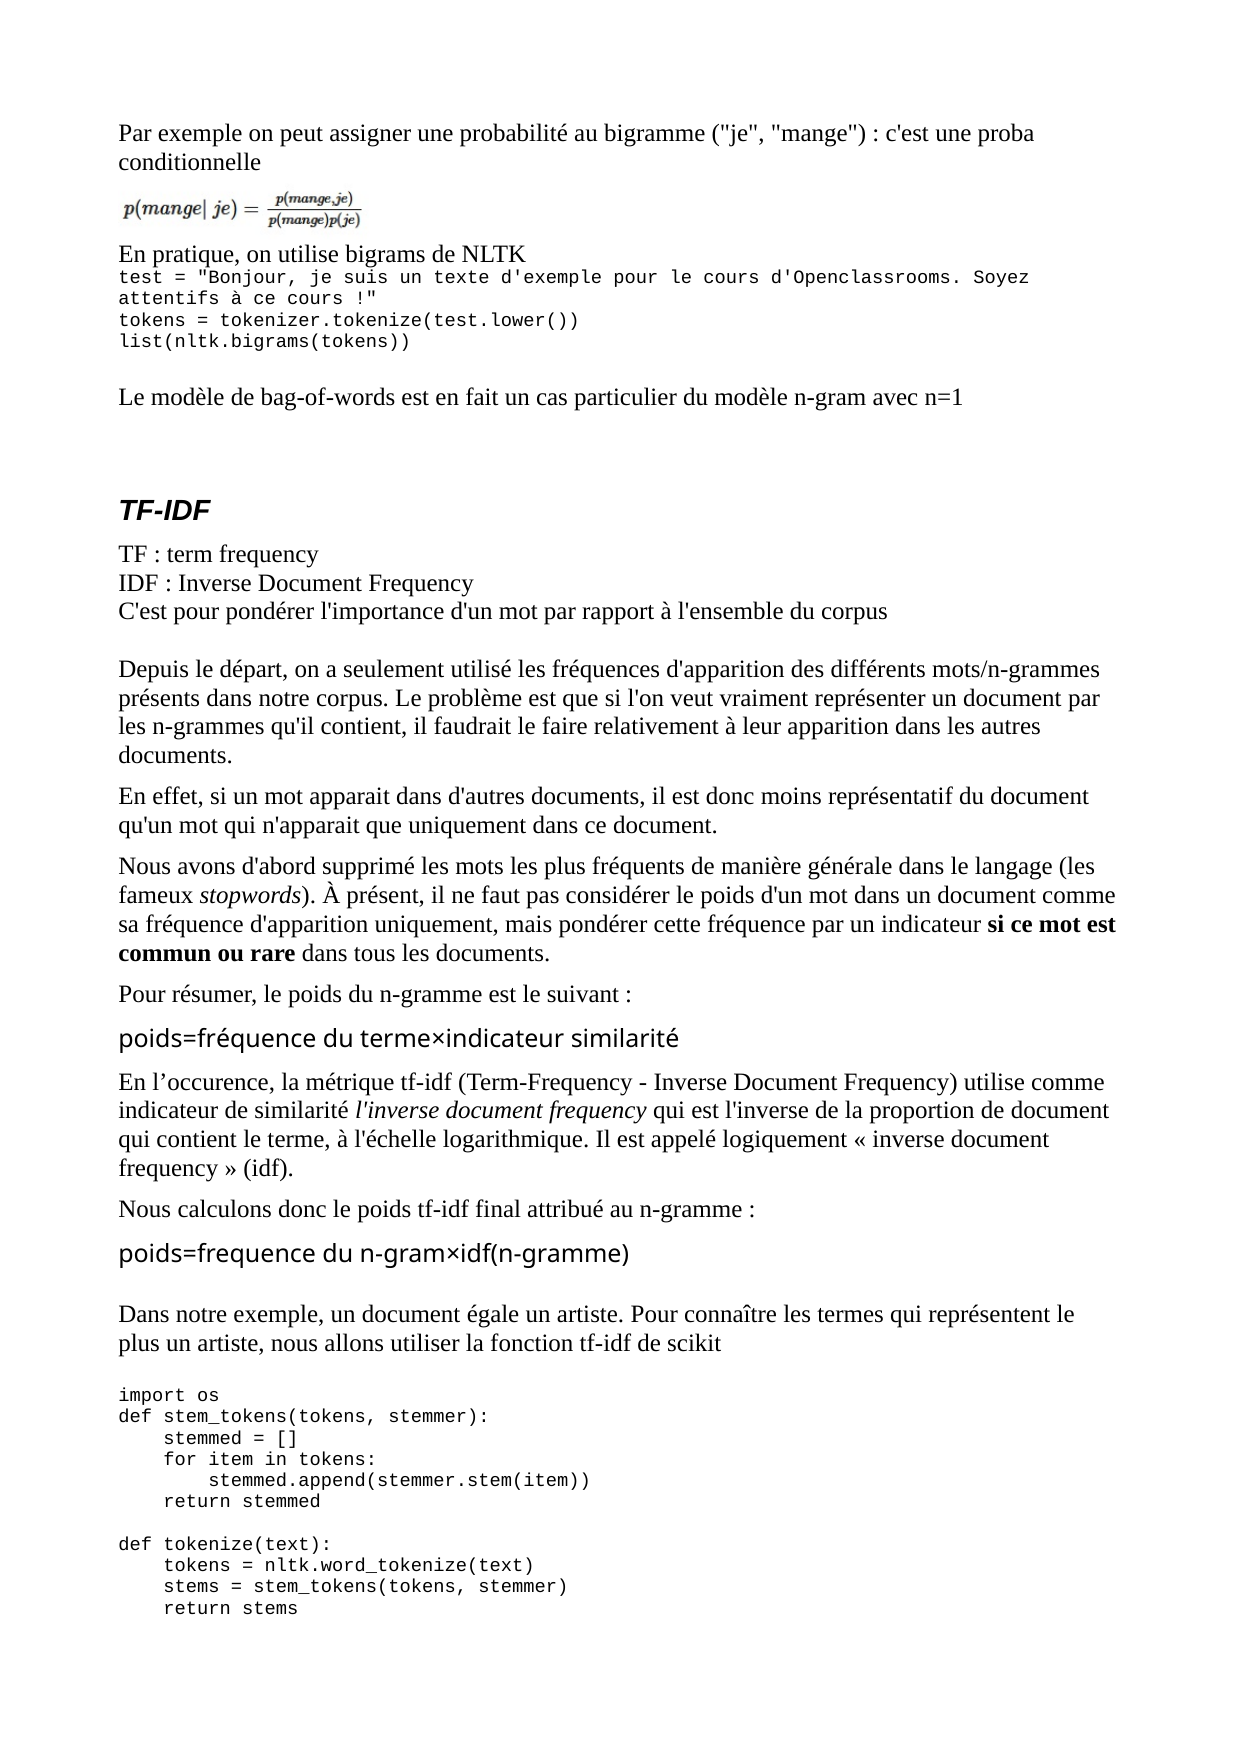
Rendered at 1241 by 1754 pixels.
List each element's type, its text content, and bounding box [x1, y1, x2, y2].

text list(nltk.bigrams(tokens)) [118, 332, 1122, 353]
text C'est pour pondérer l'importance d'un mot par rapport à l'ensemble du corpus [118, 596, 1122, 625]
text IDF : Inverse Document Frequency [118, 568, 1122, 596]
text return stemmed [118, 1492, 1122, 1513]
text En effet, si un mot apparait dans d'autres documents, il est donc moins représentatif du document qu'un mot qui n'apparait que uniquement dans ce document. [118, 781, 1122, 839]
text stemmed.append(stemmer.stem(item)) [118, 1471, 1122, 1492]
text stemmed = [] [118, 1428, 1122, 1450]
text Nous calculons donc le poids tf-idf final attribué au n-gramme : [118, 1194, 1122, 1223]
text Par exemple on peut assigner une probabilité au bigramme ("je", "mange") : c'est une proba conditionnelle [118, 118, 1122, 176]
text Le modèle de bag-of-words est en fait un cas particulier du modèle n-gram avec n=1 [118, 382, 1122, 410]
text Depuis le départ, on a seulement utilisé les fréquences d'apparition des différents mots/n-grammes présents dans notre corpus. Le problème est que si l'on veut vraiment représenter un document par les n-grammes qu'il contient, il faudrait le faire relativement à leur apparition dans les autres documents. [118, 654, 1122, 769]
subtitle TF-IDF [118, 493, 1122, 526]
text for item in tokens: [118, 1450, 1122, 1471]
text def stem_tokens(tokens, stemmer): [118, 1407, 1122, 1428]
text stems = stem_tokens(tokens, stemmer) [118, 1577, 1122, 1598]
text Pour résumer, le poids du n-gramme est le suivant : [118, 979, 1122, 1008]
text En pratique, on utilise bigrams de NLTK [118, 239, 1122, 268]
text Nous avons d'abord supprimé les mots les plus fréquents de manière générale dans le langage (les fameux stopwords). À présent, il ne faut pas considérer le poids d'un mot dans un document comme sa fréquence d'apparition uniquement, mais pondérer cette fréquence par un indicateur si ce mot est commun ou rare dans tous les documents. [118, 851, 1122, 966]
text return stems [118, 1598, 1122, 1620]
text tokens = tokenizer.tokenize(test.lower()) [118, 310, 1122, 332]
text import os [118, 1386, 1122, 1407]
text poids=frequence du n-gram×idf(n-gramme) [118, 1236, 1122, 1269]
text def tokenize(text): [118, 1535, 1122, 1556]
text test = "Bonjour, je suis un texte d'exemple pour le cours d'Openclassrooms. Soyez attentifs à ce cours !" [118, 268, 1122, 310]
text Dans notre exemple, un document égale un artiste. Pour connaître les termes qui représentent le plus un artiste, nous allons utiliser la fonction tf-idf de scikit [118, 1299, 1122, 1357]
text En l’occurence, la métrique tf-idf (Term-Frequency - Inverse Document Frequency) utilise comme indicateur de similarité l'inverse document frequency qui est l'inverse de la proportion de document qui contient le terme, à l'échelle logarithmique. Il est appelé logiquement « inverse document frequency » (idf). [118, 1067, 1122, 1182]
picture [118, 175, 372, 240]
text tokens = nltk.word_tokenize(text) [118, 1556, 1122, 1577]
text poids=fréquence du terme×indicateur similarité [118, 1020, 1122, 1054]
text TF : term frequency [118, 539, 1122, 568]
